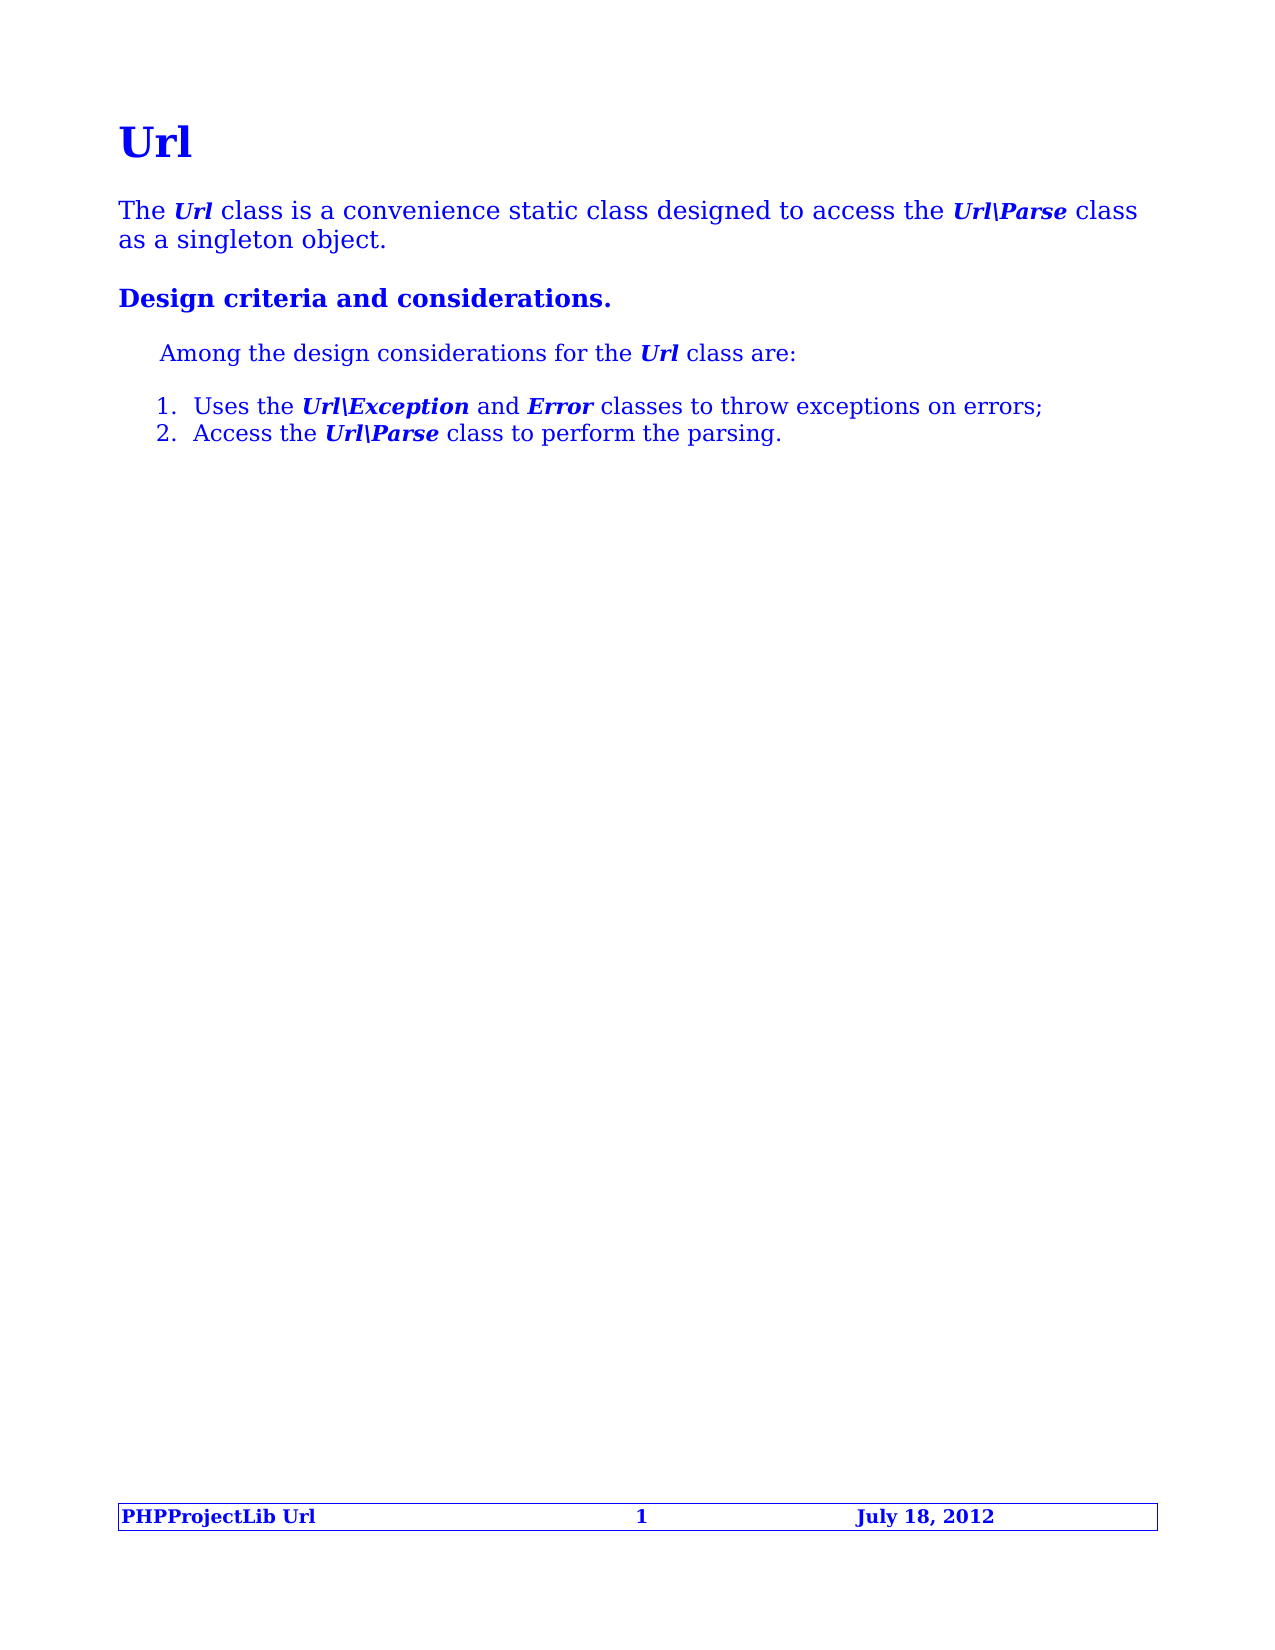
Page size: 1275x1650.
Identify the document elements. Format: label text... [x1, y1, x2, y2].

text Among the design considerations for the Url class are: [159, 340, 1157, 366]
list Access the Url\Parse class to perform the parsing. [156, 420, 1157, 446]
text The Url class is a convenience static class designed to access the Url\Parse class as a singleton object. [118, 196, 1157, 254]
title Url [118, 118, 1157, 167]
title Design criteria and considerations. [118, 284, 1157, 313]
list Uses the Url\Exception and Error classes to throw exceptions on errors; [156, 393, 1157, 420]
